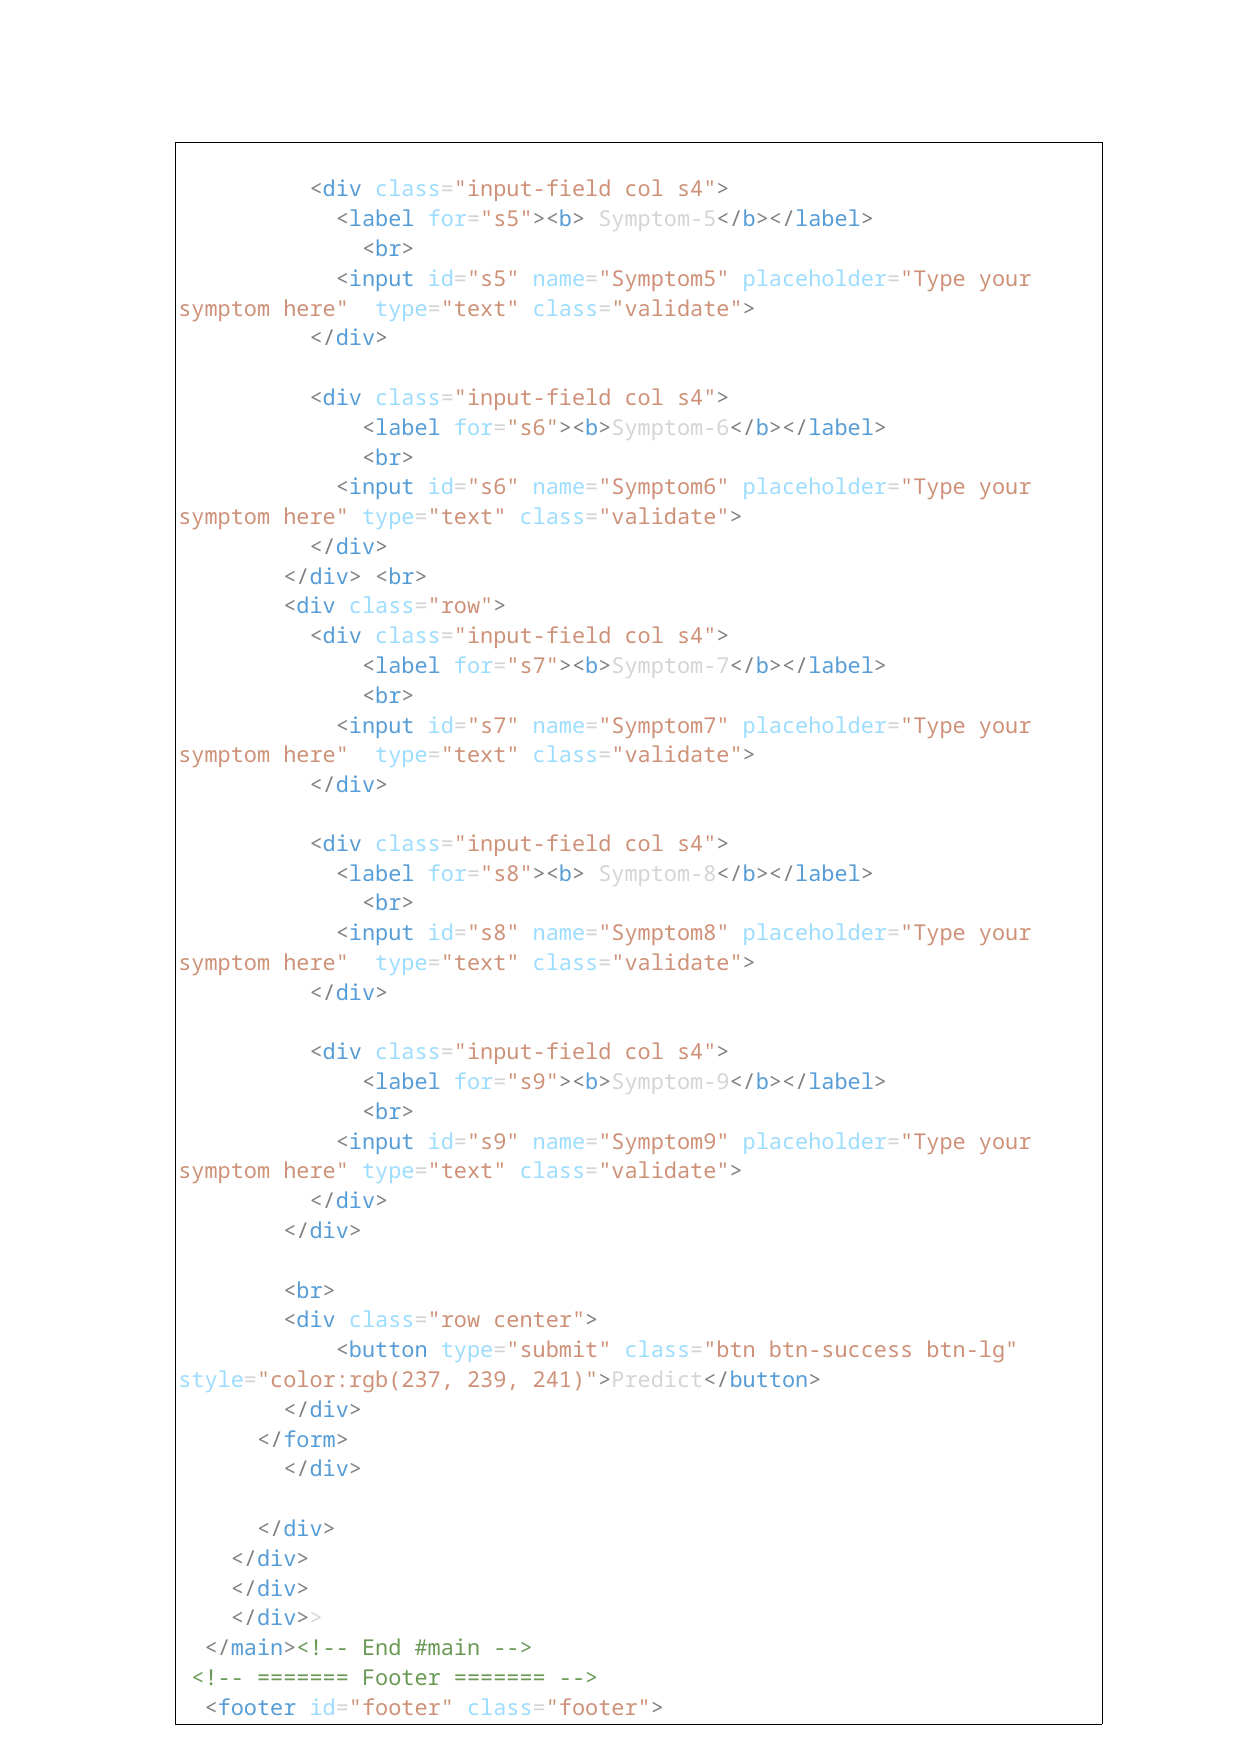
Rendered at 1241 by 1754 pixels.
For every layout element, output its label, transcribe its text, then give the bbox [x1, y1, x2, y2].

text <br> [178, 1096, 1100, 1126]
text <br> [178, 887, 1100, 917]
text </div> [178, 1394, 1100, 1424]
text </div> [178, 1453, 1100, 1483]
text <div class="input-field col s4"> [178, 1036, 1100, 1066]
text </div> [178, 769, 1100, 799]
text <br> [178, 233, 1100, 263]
text </div> [178, 322, 1100, 352]
text <input id="s9" name="Symptom9" placeholder="Type your symptom here" type="text" class="validate"> [178, 1126, 1100, 1185]
text </div> [178, 1215, 1100, 1245]
text </main><!-- End #main --> [178, 1632, 1100, 1662]
text <div class="row"> [178, 591, 1100, 620]
text <input id="s6" name="Symptom6" placeholder="Type your symptom here" type="text" class="validate"> [178, 471, 1100, 531]
text <div class="input-field col s4"> [178, 173, 1100, 203]
text </form> [178, 1424, 1100, 1453]
text </div> <br> [178, 561, 1100, 591]
text </div> [178, 1543, 1100, 1573]
text <label for="s8"><b> Symptom-8</b></label> [178, 858, 1100, 887]
text <input id="s8" name="Symptom8" placeholder="Type your symptom here" type="text" class="validate"> [178, 917, 1100, 977]
text <div class="row center"> [178, 1304, 1100, 1334]
text </div> [178, 1185, 1100, 1215]
text <label for="s6"><b>Symptom-6</b></label> [178, 412, 1100, 442]
text </div> [178, 1573, 1100, 1602]
text <label for="s7"><b>Symptom-7</b></label> [178, 650, 1100, 680]
text <label for="s5"><b> Symptom-5</b></label> [178, 203, 1100, 233]
text <br> [178, 680, 1100, 710]
text <div class="input-field col s4"> [178, 620, 1100, 650]
text <div class="input-field col s4"> [178, 382, 1100, 412]
text </div> [178, 977, 1100, 1007]
text <input id="s5" name="Symptom5" placeholder="Type your symptom here" type="text" class="validate"> [178, 263, 1100, 322]
text <button type="submit" class="btn btn-success btn-lg" style="color:rgb(237, 239, 241)">Predict</button> [178, 1334, 1100, 1394]
text <label for="s9"><b>Symptom-9</b></label> [178, 1066, 1100, 1096]
text <div class="input-field col s4"> [178, 828, 1100, 858]
text <!-- ======= Footer ======= --> [178, 1662, 1100, 1692]
text </div>> [178, 1602, 1100, 1632]
text </div> [178, 1513, 1100, 1543]
text </div> [178, 531, 1100, 561]
text <footer id="footer" class="footer"> [178, 1692, 1100, 1722]
text <br> [178, 442, 1100, 471]
text <br> [178, 1275, 1100, 1304]
text <input id="s7" name="Symptom7" placeholder="Type your symptom here" type="text" class="validate"> [178, 710, 1100, 769]
